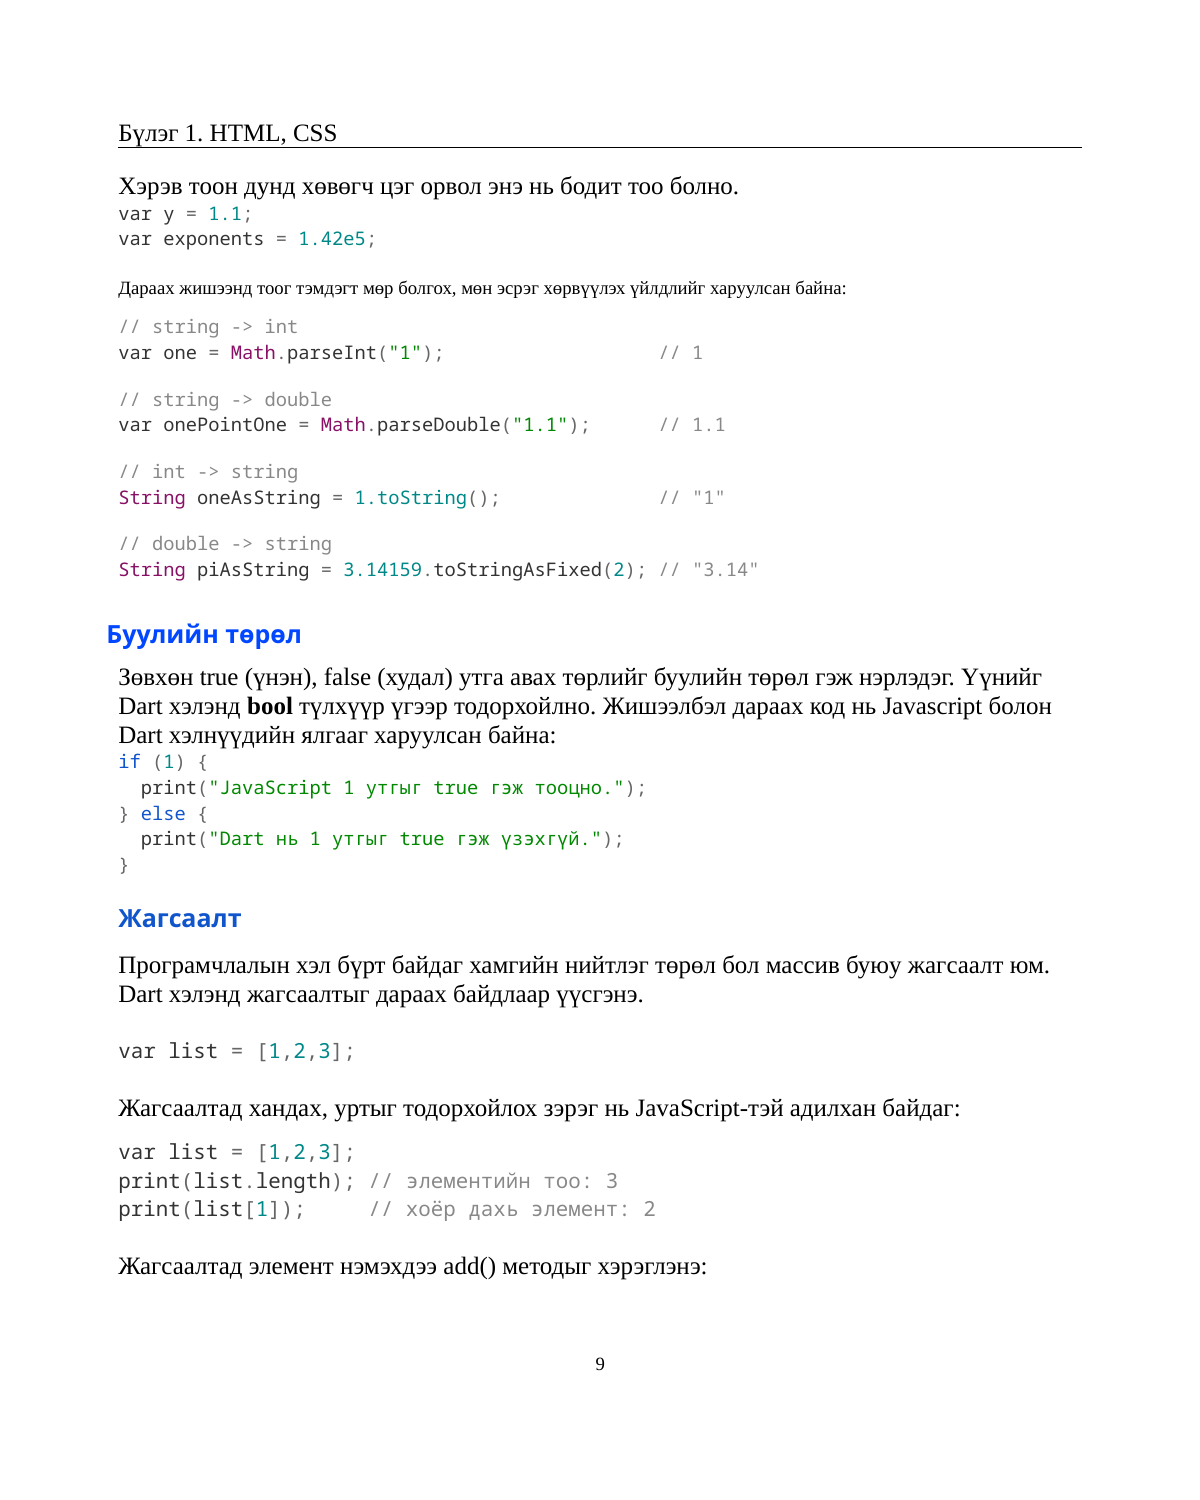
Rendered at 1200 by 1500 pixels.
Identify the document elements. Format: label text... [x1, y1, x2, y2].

text // string -> int [118, 314, 1082, 339]
text Хэрэв тоон дунд хөвөгч цэг орвол энэ нь бодит тоо болно. [118, 171, 1082, 200]
subtitle Жагсаалт [118, 900, 1082, 934]
text var list = [1,2,3]; [118, 1137, 1082, 1166]
text Жагсаалтад хандах, уртыг тодорхойлох зэрэг нь JavaScript-тэй адилхан байдаг: [118, 1093, 1082, 1122]
text Жагсаалтад элемент нэмэхдээ add() методыг хэрэглэнэ: [118, 1251, 1082, 1280]
text var exponents = 1.42e5; [118, 226, 1082, 251]
text Зөвхөн true (үнэн), false (худал) утга авах төрлийг буулийн төрөл гэж нэрлэдэг. Үүнийг Dart хэлэнд bool түлхүүр үгээр тодорхойлно. Жишээлбэл дараах код нь Javascript болон Dart хэлнүүдийн ялгааг харуулсан байна: [118, 662, 1082, 748]
text Програмчлалын хэл бүрт байдаг хамгийн нийтлэг төрөл бол массив буюу жагсаалт юм. Dart хэлэнд жагсаалтыг дараах байдлаар үүсгэнэ. [118, 950, 1082, 1007]
text if (1) { [118, 748, 1082, 774]
text print(list[1]); // хоёр дахь элемент: 2 [118, 1194, 1082, 1223]
text print("Dart нь 1 утгыг true гэж үзэхгүй."); [118, 825, 1082, 851]
text // int -> string [118, 458, 1082, 484]
subtitle Буулийн төрөл [106, 616, 1082, 651]
text var y = 1.1; [118, 200, 1082, 226]
text // double -> string [118, 531, 1082, 556]
text var one = Math.parseInt("1"); // 1 [118, 339, 1082, 365]
text String oneAsString = 1.toString(); // "1" [118, 484, 1082, 509]
text print("JavaScript 1 утгыг true гэж тооцно."); [118, 774, 1082, 800]
text } [118, 851, 1082, 900]
text var onePointOne = Math.parseDouble("1.1"); // 1.1 [118, 412, 1082, 437]
text // string -> double [118, 386, 1082, 412]
text Дараах жишээнд тоог тэмдэгт мөр болгох, мөн эсрэг хөрвүүлэх үйлдлийг харуулсан байна: [118, 277, 1082, 298]
text } else { [118, 800, 1082, 825]
text String piAsString = 3.14159.toStringAsFixed(2); // "3.14" [118, 556, 1082, 582]
text var list = [1,2,3]; [118, 1036, 1082, 1064]
text print(list.length); // элементийн тоо: 3 [118, 1166, 1082, 1194]
